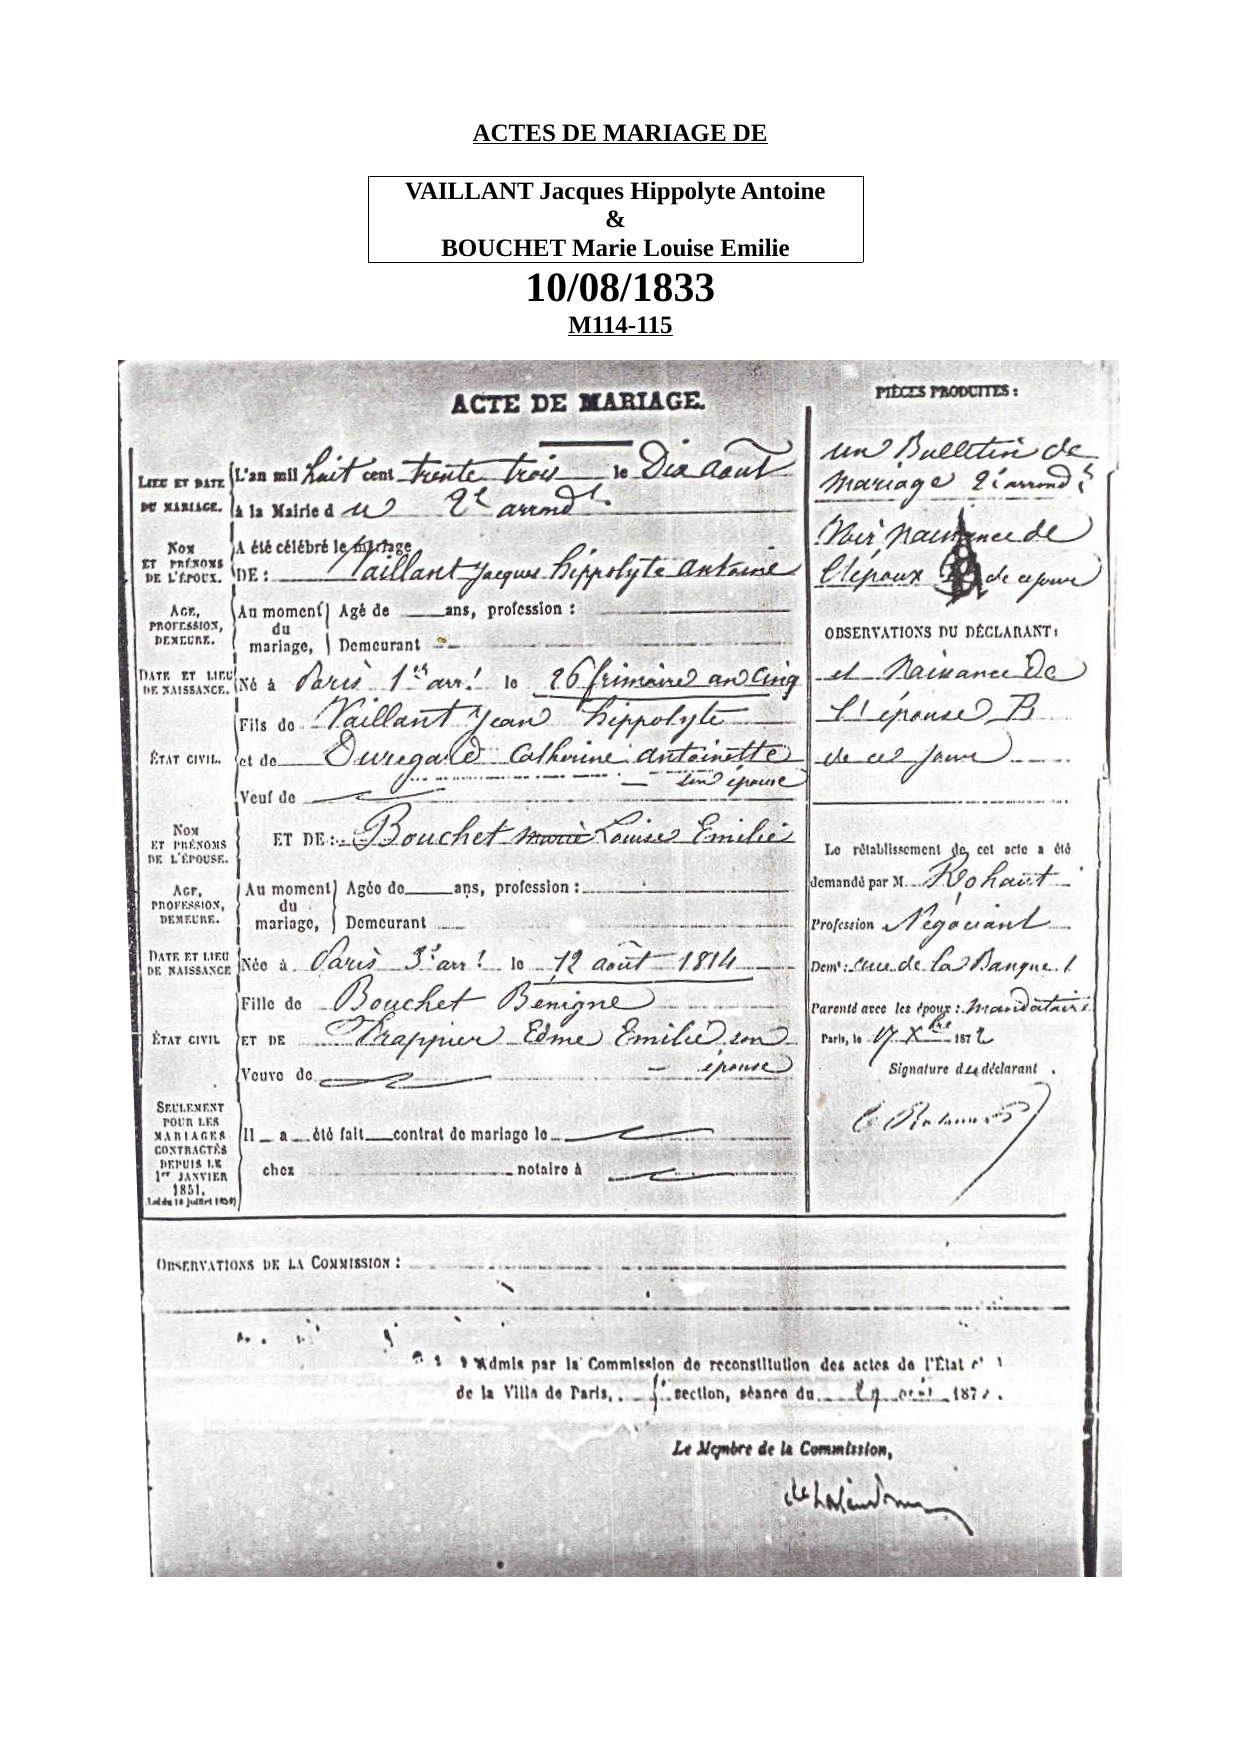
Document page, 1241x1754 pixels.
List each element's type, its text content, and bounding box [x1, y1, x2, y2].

text M114-115 [118, 310, 1122, 339]
text & [369, 204, 863, 233]
picture [118, 360, 1122, 1577]
text ACTES DE MARIAGE DE [118, 118, 1122, 147]
text 10/08/1833 [118, 262, 1122, 310]
text VAILLANT Jacques Hippolyte Antoine [369, 177, 863, 204]
text BOUCHET Marie Louise Emilie [369, 233, 863, 262]
